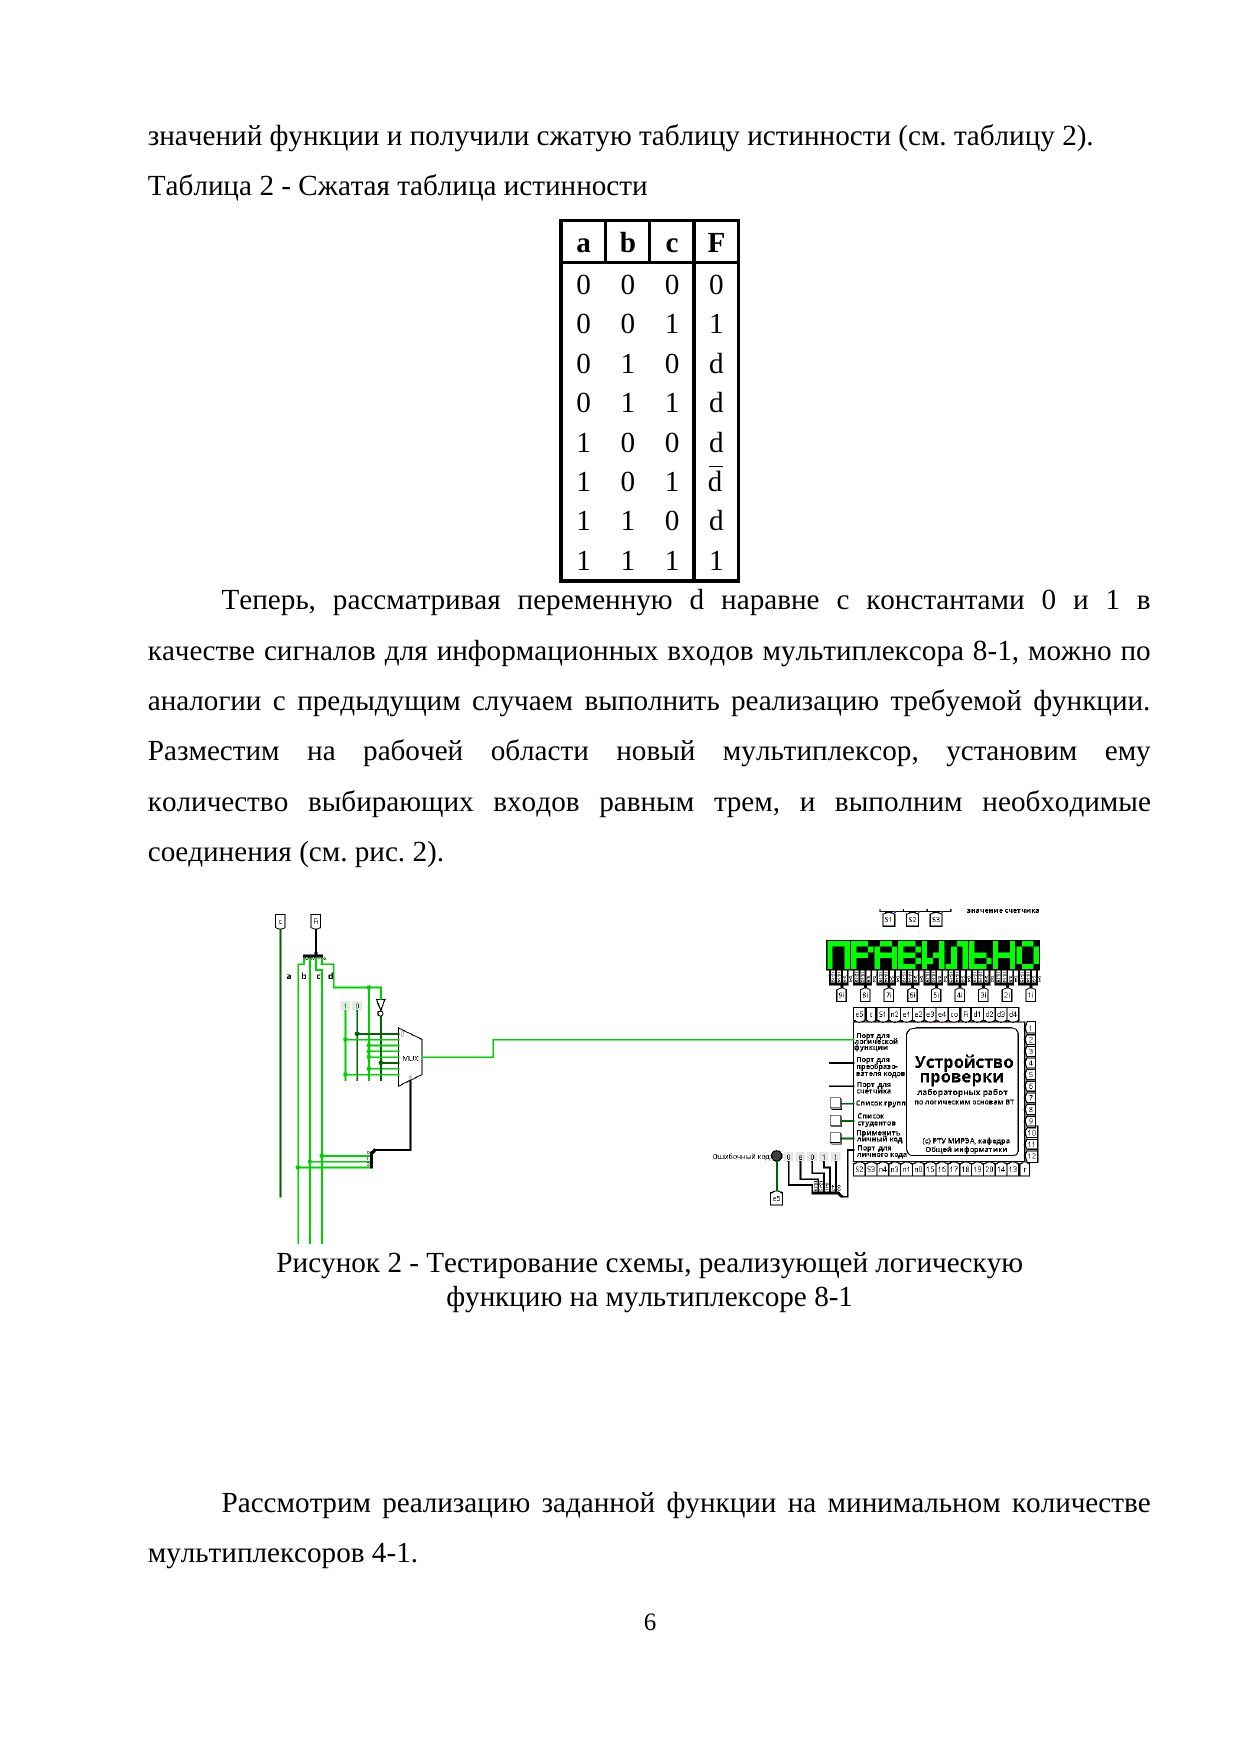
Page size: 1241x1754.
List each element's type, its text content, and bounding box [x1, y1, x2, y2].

table_cell 0 [650, 343, 692, 382]
table_cell 0 [563, 383, 605, 422]
table_cell 0 [696, 264, 737, 304]
text Таблица 2 - Сжатая таблица истинности [148, 168, 1152, 202]
table_cell 1 [650, 461, 692, 501]
table_cell 0 [650, 264, 692, 304]
table_cell 0 [605, 264, 650, 304]
table_header c [651, 222, 692, 261]
table_cell 1 [696, 540, 737, 579]
table_cell 0 [563, 264, 605, 304]
table_cell 1 [563, 461, 605, 501]
table_cell 0 [563, 343, 605, 382]
table_cell 1 [696, 304, 737, 343]
text Рисунок 2 - Тестирование схемы, реализующей логическую функцию на мультиплексоре 8-1 [258, 1246, 1041, 1312]
table_header a [563, 222, 604, 261]
text Рассмотрим реализацию заданной функции на минимальном количестве мультиплексоров 4-1. [148, 1485, 1152, 1569]
table_cell 1 [605, 383, 650, 422]
table_cell 1 [650, 540, 692, 579]
table_header F [696, 222, 737, 261]
table_cell 0 [650, 422, 692, 461]
table_cell 1 [563, 501, 605, 540]
table_cell [696, 461, 737, 501]
picture [258, 909, 1041, 1246]
table_cell 1 [650, 304, 692, 343]
table_cell d [696, 383, 737, 422]
table_cell 0 [563, 304, 605, 343]
table_cell 1 [563, 422, 605, 461]
table_cell d [696, 422, 737, 461]
table_header b [607, 222, 648, 261]
table_cell d [696, 501, 737, 540]
table_cell 0 [605, 304, 650, 343]
table_cell 1 [605, 501, 650, 540]
table_cell 1 [605, 540, 650, 579]
table_cell 1 [563, 540, 605, 579]
table_cell 1 [605, 343, 650, 382]
table_cell 0 [605, 422, 650, 461]
table_cell d [696, 343, 737, 382]
text Теперь, рассматривая переменную d наравне с константами 0 и 1 в качестве сигналов для информационных входов мультиплексора 8-1, можно по аналогии с предыдущим случаем выполнить реализацию требуемой функции. Разместим на рабочей области новый мультиплексор, установим ему количество выбирающих входов равным трем, и выполним необходимые соединения (см. рис. 2). [148, 582, 1152, 868]
text значений функции и получили сжатую таблицу истинности (см. таблицу 2). [148, 118, 1152, 152]
table_cell 0 [650, 501, 692, 540]
table_cell 0 [605, 461, 650, 501]
table_cell 1 [650, 383, 692, 422]
